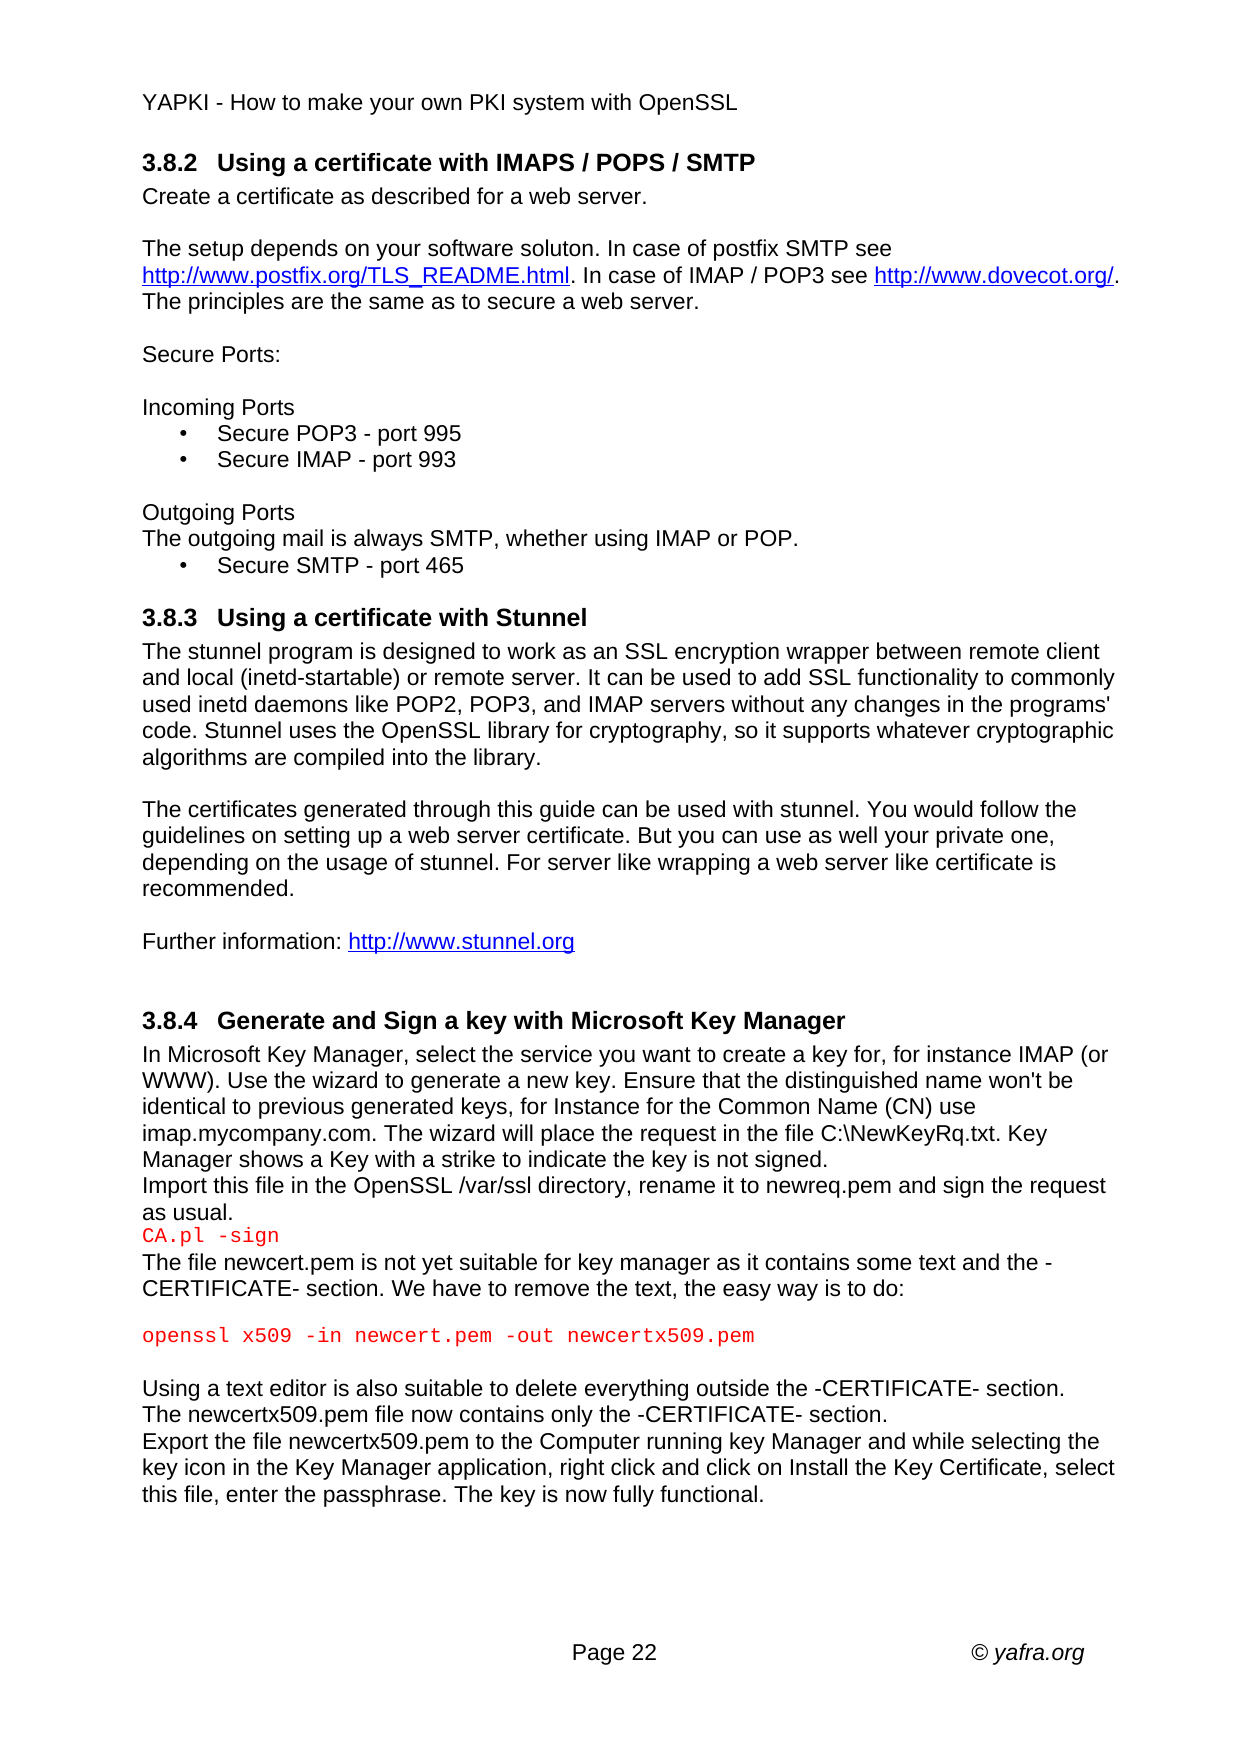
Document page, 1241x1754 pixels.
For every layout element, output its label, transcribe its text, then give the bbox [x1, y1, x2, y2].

text Outgoing Ports [142, 499, 1134, 525]
text In Microsoft Key Manager, select the service you want to create a key for, for instance IMAP (or WWW). Use the wizard to generate a new key. Ensure that the distinguished name won't be identical to previous generated keys, for Instance for the Common Name (CN) use imap.mycompany.com. The wizard will place the request in the file C:\NewKeyRq.txt. Key Manager shows a Key with a strike to indicate the key is not signed. [142, 1041, 1134, 1172]
text Incoming Ports [142, 393, 1134, 420]
list Secure POP3 - port 995 [179, 420, 1134, 446]
text The outgoing mail is always SMTP, whether using IMAP or POP. [142, 525, 1134, 552]
text Secure Ports: [142, 341, 1134, 367]
text The newcertx509.pem file now contains only the -CERTIFICATE- section. [142, 1401, 1134, 1428]
text The stunnel program is designed to work as an SSL encryption wrapper between remote client and local (inetd-startable) or remote server. It can be used to add SSL functionality to commonly used inetd daemons like POP2, POP3, and IMAP servers without any changes in the programs' code. Stunnel uses the OpenSSL library for cryptography, so it supports whatever cryptographic algorithms are compiled into the library. [142, 638, 1134, 770]
text Using a text editor is also suitable to delete everything outside the -CERTIFICATE- section. [142, 1375, 1134, 1401]
text Create a certificate as described for a web server. [142, 183, 1134, 209]
text CA.pl -sign [142, 1225, 1134, 1249]
list Secure IMAP - port 993 [179, 446, 1134, 473]
list Secure SMTP - port 465 [179, 552, 1134, 578]
text Import this file in the OpenSSL /var/ssl directory, rename it to newreq.pem and sign the request as usual. [142, 1172, 1134, 1225]
text openssl x509 -in newcert.pem -out newcertx509.pem [142, 1301, 1134, 1349]
subtitle Using a certificate with Stunnel [142, 603, 1134, 632]
subtitle Using a certificate with IMAPS / POPS / SMTP [142, 148, 1134, 176]
text The file newcert.pem is not yet suitable for key manager as it contains some text and the -CERTIFICATE- section. We have to remove the text, the easy way is to do: [142, 1249, 1134, 1301]
text Export the file newcertx509.pem to the Computer running key Manager and while selecting the key icon in the Key Manager application, right click and click on Install the Key Certificate, select this file, enter the passphrase. The key is now fully functional. [142, 1428, 1134, 1507]
text Further information: http://www.stunnel.org [142, 928, 1134, 954]
text The setup depends on your software soluton. In case of postfix SMTP see http://www.postfix.org/TLS_README.html. In case of IMAP / POP3 see http://www.dovecot.org/. The principles are the same as to secure a web server. [142, 235, 1134, 314]
text The certificates generated through this guide can be used with stunnel. You would follow the guidelines on setting up a web server certificate. But you can use as well your private one, depending on the usage of stunnel. For server like wrapping a web server like certificate is recommended. [142, 796, 1134, 902]
subtitle Generate and Sign a key with Microsoft Key Manager [142, 1006, 1134, 1034]
